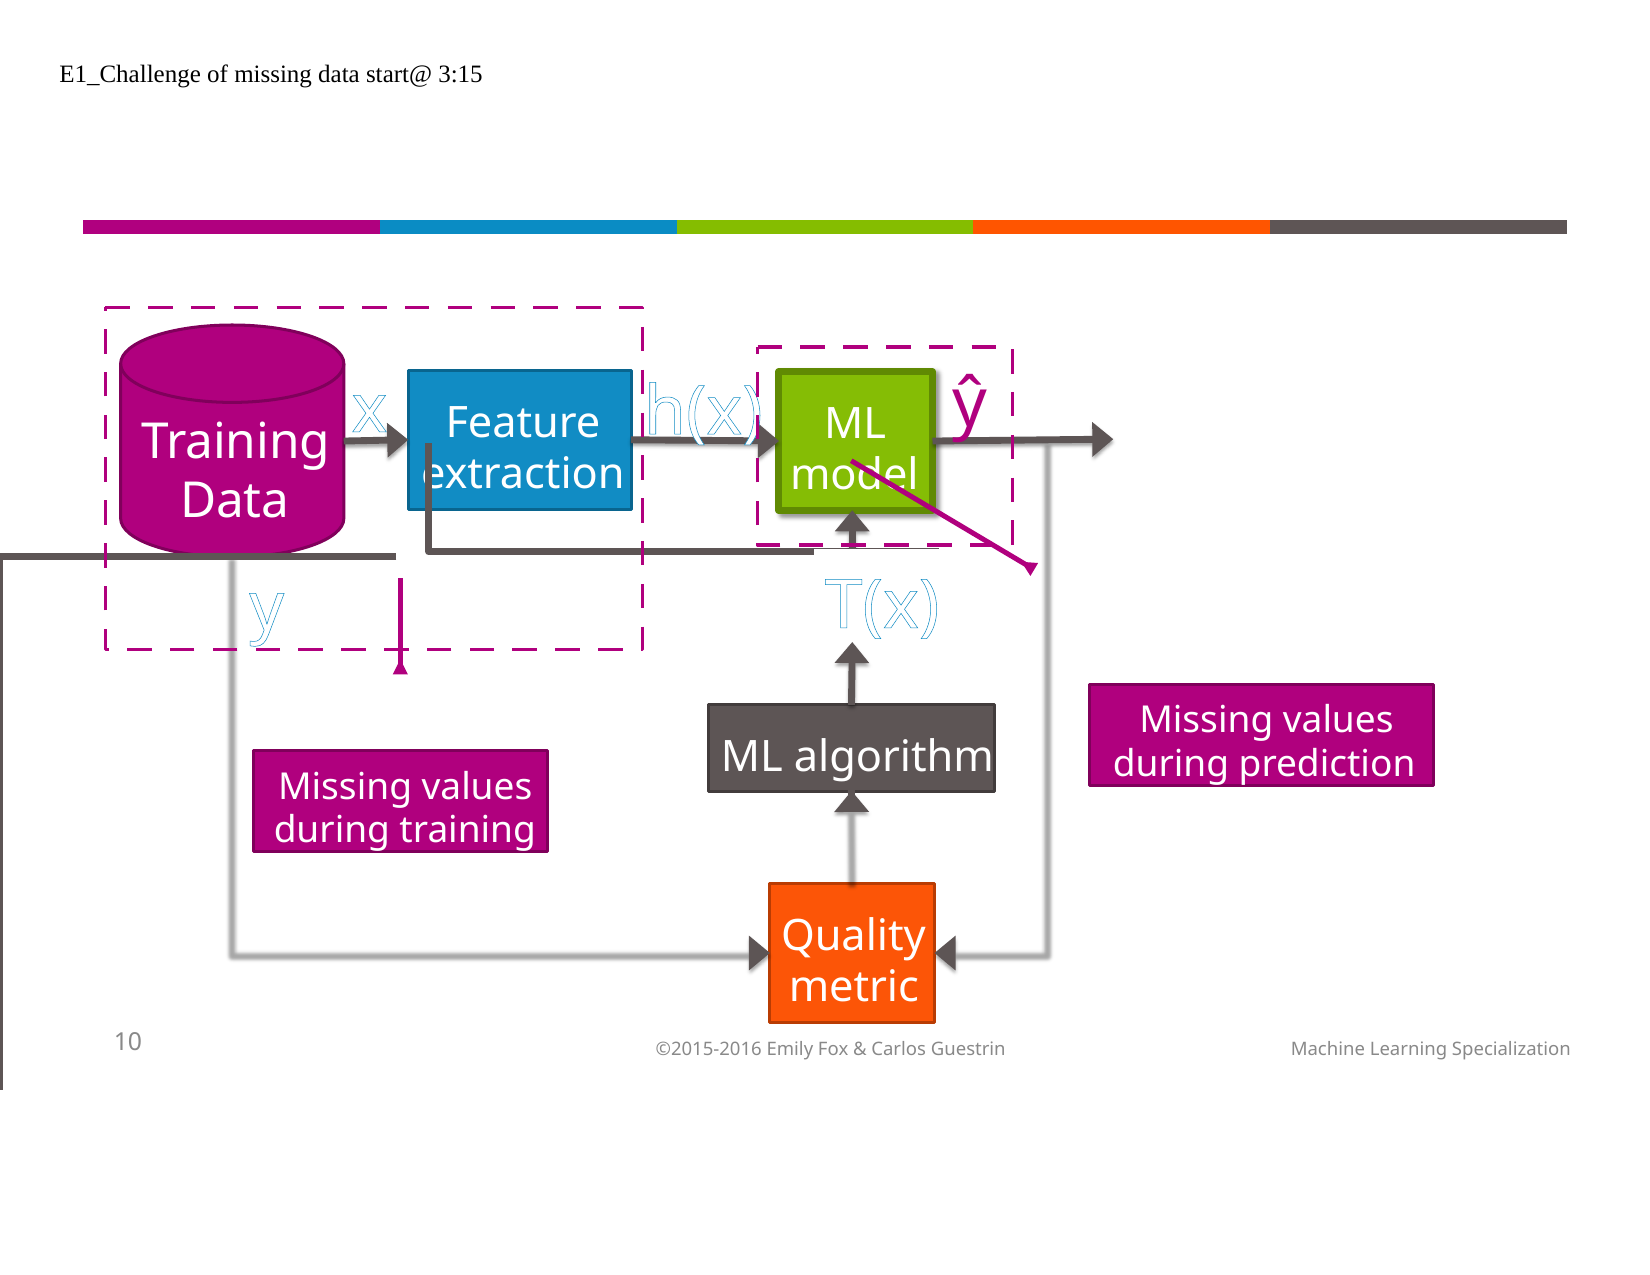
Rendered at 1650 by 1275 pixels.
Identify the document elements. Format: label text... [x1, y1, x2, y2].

picture [634, 393, 693, 436]
picture [960, 392, 979, 420]
picture [432, 467, 439, 474]
picture [624, 393, 629, 494]
picture [222, 363, 1163, 1006]
picture [411, 393, 458, 493]
text E1_Challenge of missing data start@ 3:15 [59, 59, 1591, 88]
picture [337, 393, 406, 493]
picture [696, 393, 753, 437]
